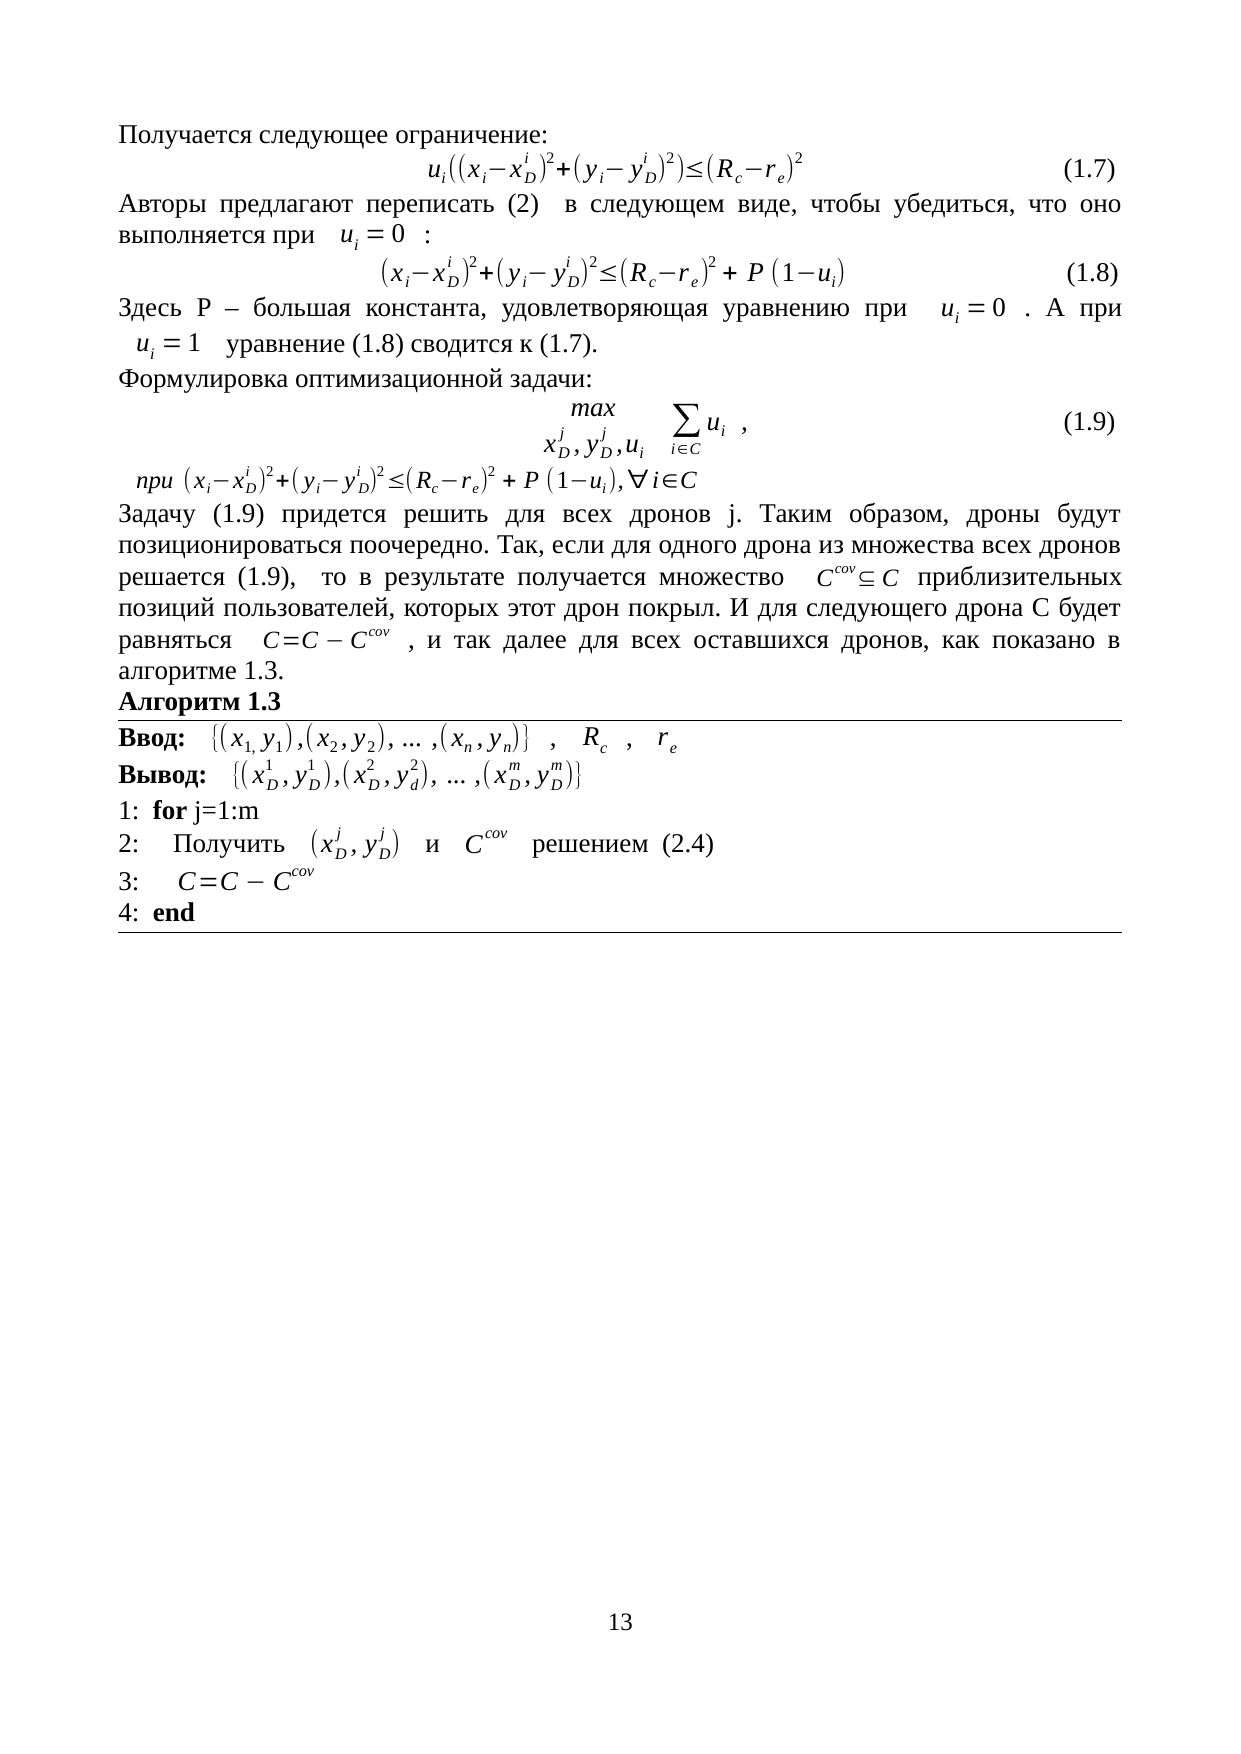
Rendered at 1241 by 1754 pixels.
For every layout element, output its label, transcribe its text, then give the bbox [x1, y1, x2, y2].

text Задачу (1.9) придется решить для всех дронов j. Таким образом, дроны будут позиционироваться поочередно. Так, если для одного дрона из множества всех дронов решается (1.9), то в результате получается множество приблизительных позиций пользователей, которых этот дрон покрыл. И для следующего дрона С будет равняться , и так далее для всех оставшихся дронов, как показано в алгоритме 1.3. [118, 497, 1122, 685]
text Авторы предлагают переписать (2) в следующем виде, чтобы убедиться, что оно выполняется при : [118, 187, 1122, 253]
text (1.9) [118, 393, 1122, 462]
text Вывод: [118, 756, 1122, 794]
text Ввод: , , [118, 721, 1122, 756]
text Алгоритм 1.3 [118, 685, 1122, 720]
text 1: for j=1:m [118, 794, 1122, 825]
text (1.7) [118, 149, 1122, 187]
text Формулировка оптимизационной задачи: [118, 362, 1122, 393]
text (1.8) [118, 253, 1122, 291]
text Получается следующее ограничение: [118, 118, 1122, 149]
text Здесь P – большая константа, удовлетворяющая уравнению при . А при уравнение (1.8) сводится к (1.7). [118, 291, 1122, 362]
text 3: [118, 863, 1122, 896]
text 2: Получить и решением (2.4) [118, 825, 1122, 863]
text 4: end [118, 896, 1122, 932]
